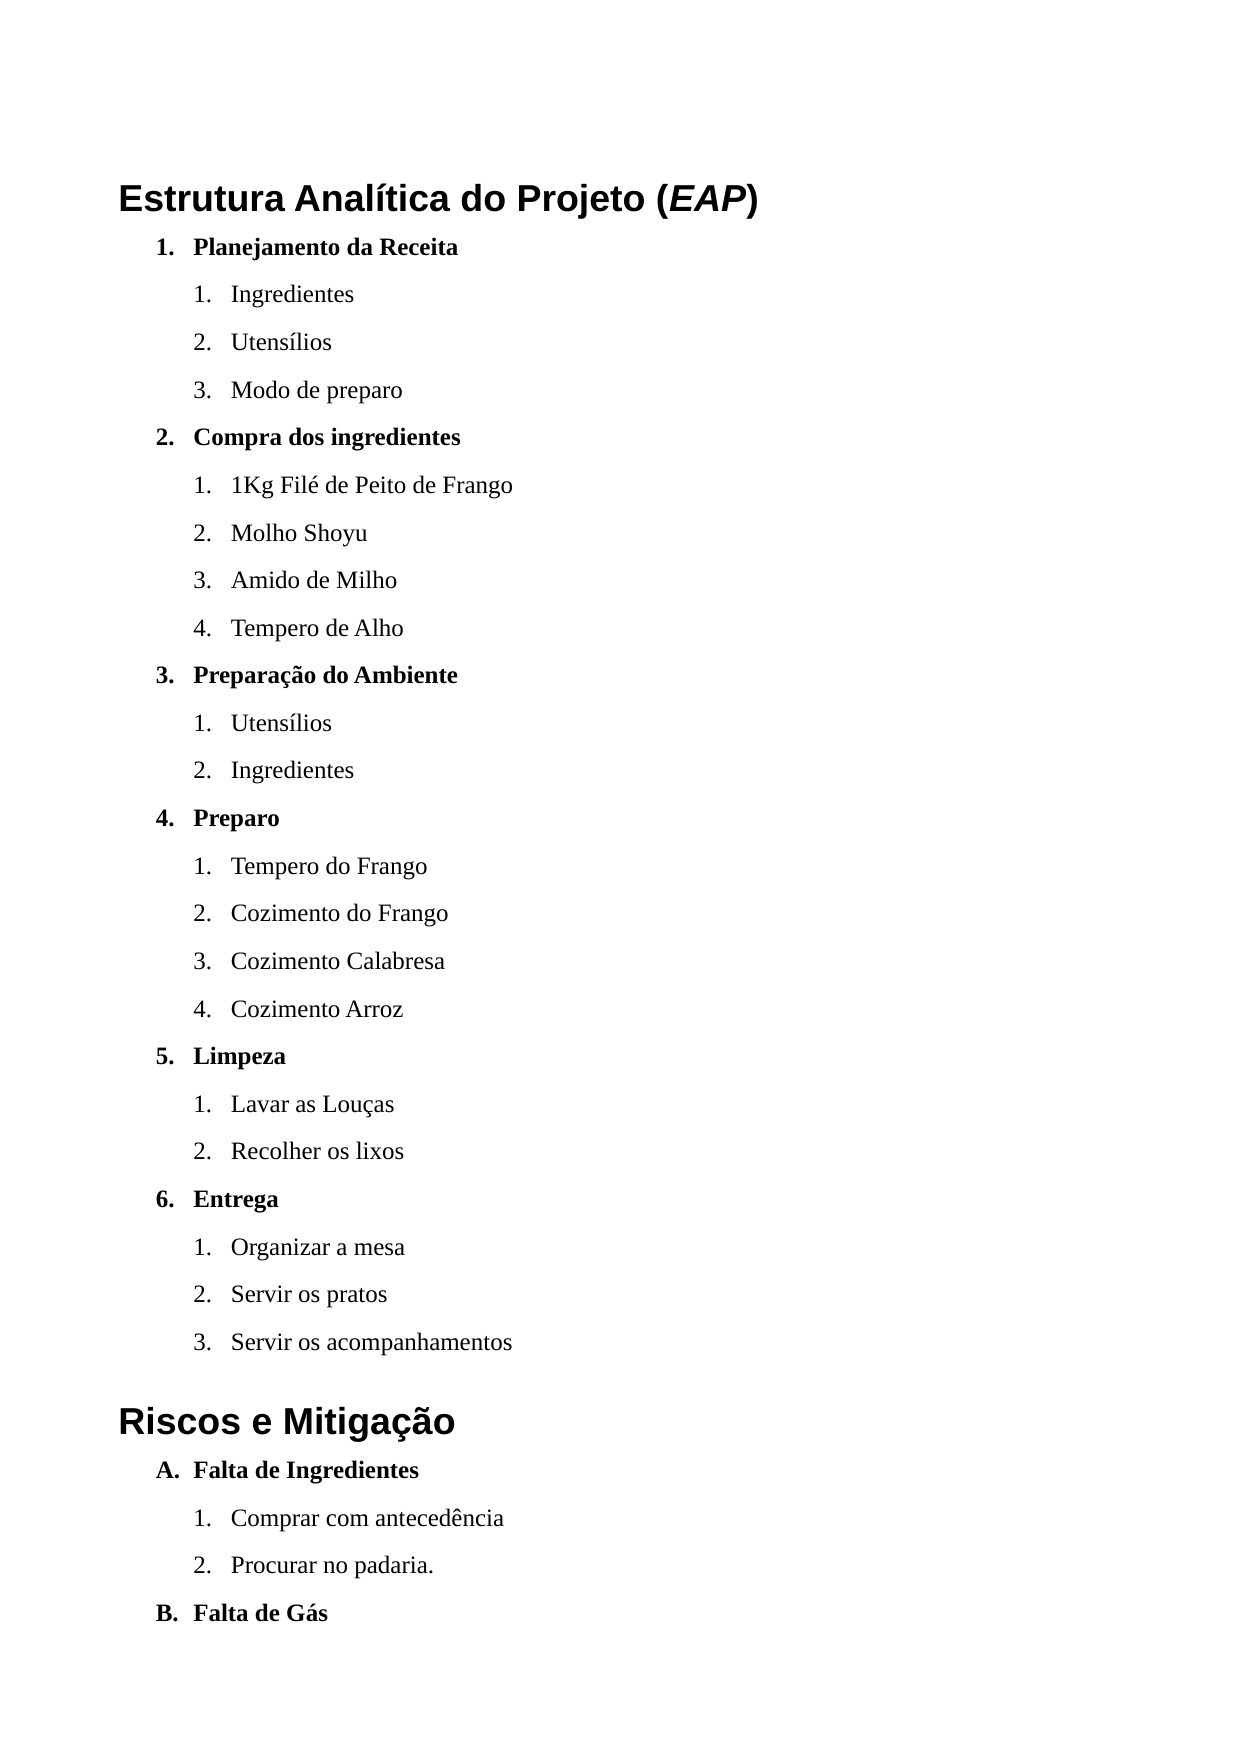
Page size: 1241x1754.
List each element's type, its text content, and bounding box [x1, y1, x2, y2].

list Cozimento Arroz [193, 994, 1122, 1022]
list Ingredientes [193, 279, 1122, 308]
list Servir os pratos [193, 1279, 1122, 1308]
list Cozimento Calabresa [193, 946, 1122, 975]
list Planejamento da Receita [156, 232, 1122, 261]
subtitle Estrutura Analítica do Projeto (EAP) [118, 176, 1122, 219]
subtitle Riscos e Mitigação [118, 1399, 1122, 1443]
list Tempero de Alho [193, 613, 1122, 642]
list Organizar a mesa [193, 1232, 1122, 1260]
list Limpeza [156, 1041, 1122, 1070]
list Lavar as Louças [193, 1089, 1122, 1118]
list Falta de Gás [156, 1598, 1122, 1627]
list Falta de Ingredientes [156, 1455, 1122, 1484]
list Ingredientes [193, 756, 1122, 784]
list Cozimento do Frango [193, 898, 1122, 927]
list Servir os acompanhamentos [193, 1327, 1122, 1356]
list Tempero do Frango [193, 851, 1122, 879]
list Recolher os lixos [193, 1136, 1122, 1165]
list Procurar no padaria. [193, 1550, 1122, 1579]
list Preparação do Ambiente [156, 660, 1122, 689]
list Compra dos ingredientes [156, 422, 1122, 451]
list 1Kg Filé de Peito de Frango [193, 470, 1122, 499]
list Amido de Milho [193, 565, 1122, 594]
list Comprar com antecedência [193, 1503, 1122, 1531]
list Utensílios [193, 327, 1122, 356]
list Entrega [156, 1184, 1122, 1213]
list Modo de preparo [193, 375, 1122, 403]
list Utensílios [193, 708, 1122, 737]
list Molho Shoyu [193, 518, 1122, 546]
list Preparo [156, 803, 1122, 832]
